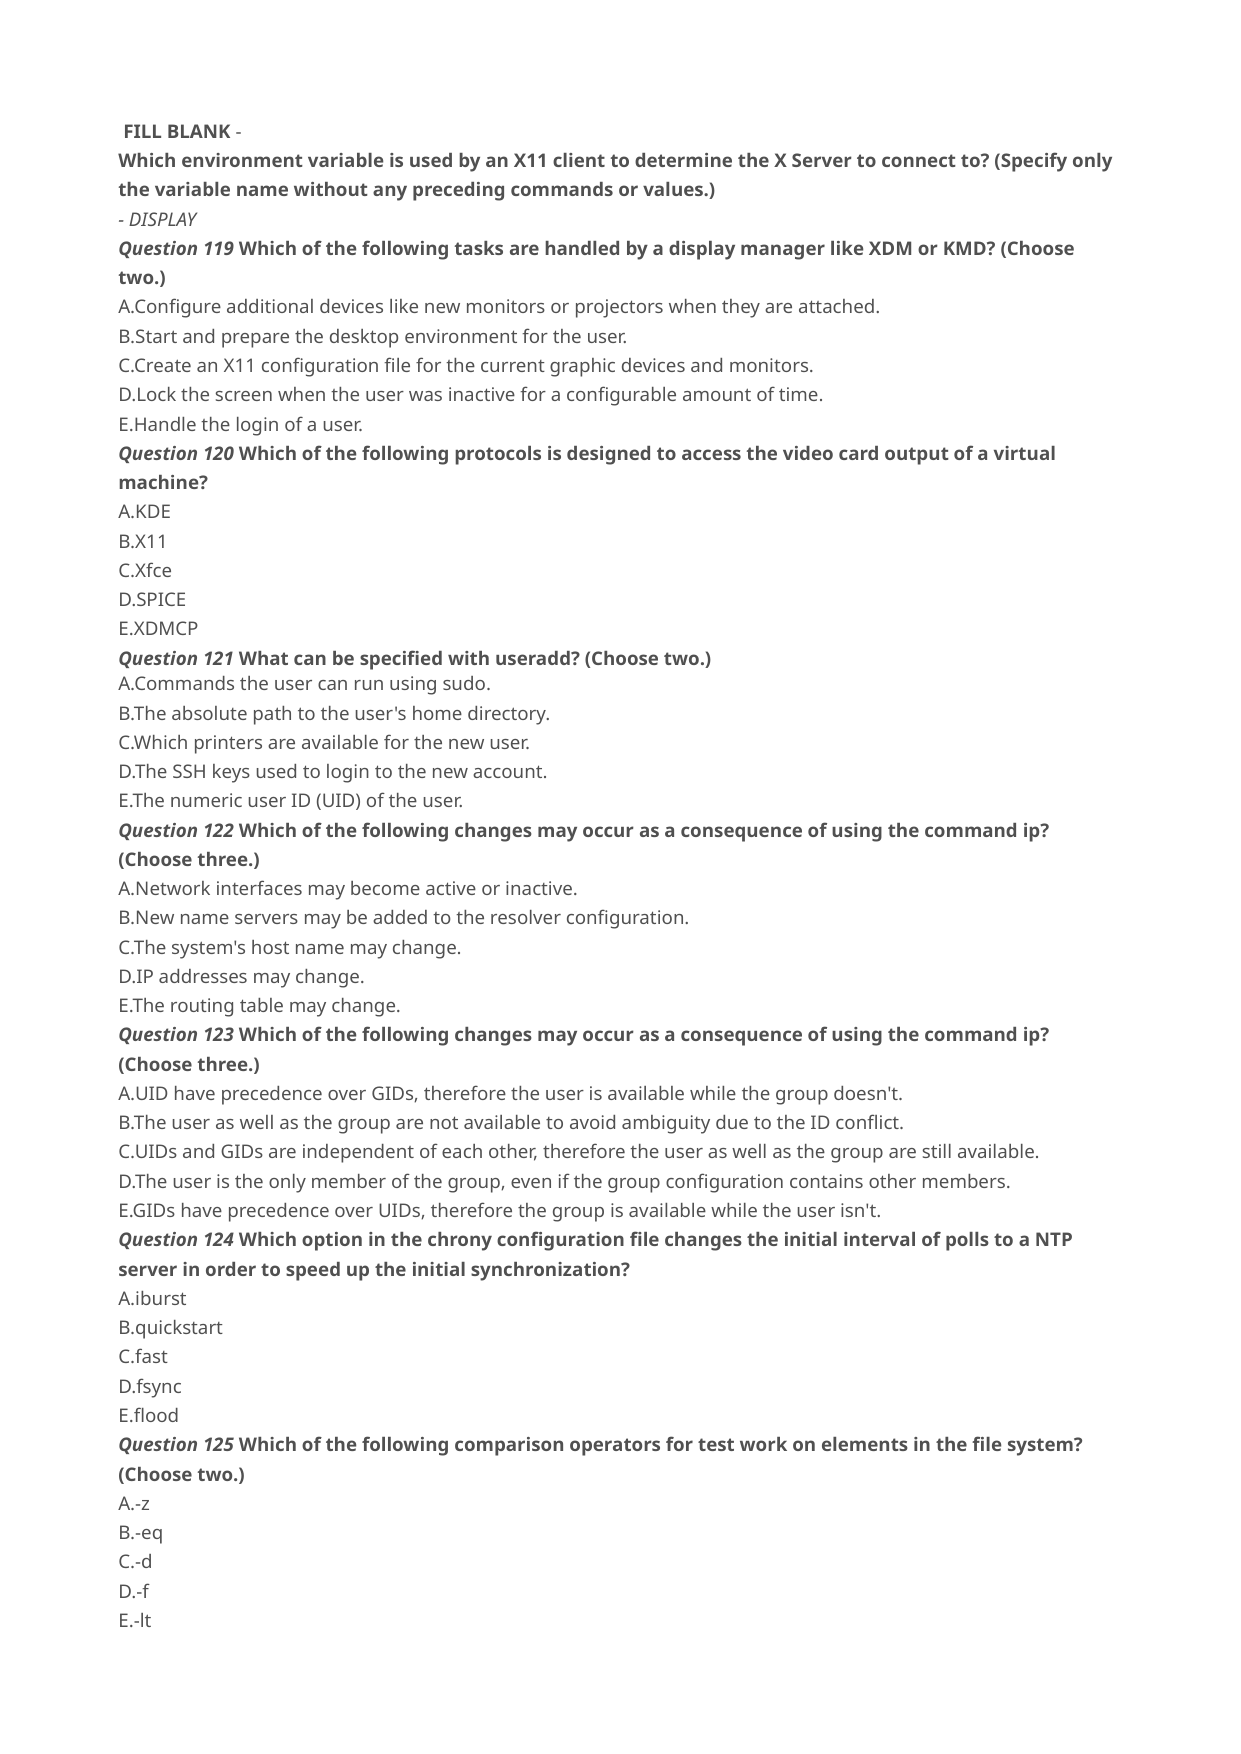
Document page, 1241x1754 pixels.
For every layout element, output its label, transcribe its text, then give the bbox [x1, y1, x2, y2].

text B.The user as well as the group are not available to avoid ambiguity due to the ID conflict. [118, 1109, 1122, 1135]
text B.New name servers may be added to the resolver configuration. [118, 905, 1122, 930]
text A.iburst [118, 1285, 1122, 1311]
text D.The user is the only member of the group, even if the group configuration contains other members. [118, 1168, 1122, 1194]
text E.XDMCP [118, 616, 1122, 641]
text E.GIDs have precedence over UIDs, therefore the group is available while the user isn't. [118, 1197, 1122, 1223]
text D.-f [118, 1578, 1122, 1603]
text D.SPICE [118, 586, 1122, 612]
text C.UIDs and GIDs are independent of each other, therefore the user as well as the group are still available. [118, 1139, 1122, 1164]
text A.UID have precedence over GIDs, therefore the user is available while the group doesn't. [118, 1080, 1122, 1106]
text C.-d [118, 1549, 1122, 1574]
text C.Xfce [118, 557, 1122, 583]
text D.IP addresses may change. [118, 963, 1122, 989]
text E.Handle the login of a user. Question 120 Which of the following protocols is designed to access the video card output of a virtual machine? [118, 411, 1122, 495]
text FILL BLANK - Which environment variable is used by an X11 client to determine the X Server to connect to? (Specify only the variable name without any preceding commands or values.) [118, 118, 1122, 202]
text C.Which printers are available for the new user. [118, 729, 1122, 754]
text A.KDE [118, 499, 1122, 524]
text E.The numeric user ID (UID) of the user. Question 122 Which of the following changes may occur as a consequence of using the command ip? (Choose three.) A.Network interfaces may become active or inactive. [118, 788, 1122, 901]
text D.fsync [118, 1373, 1122, 1398]
text A.Commands the user can run using sudo. [118, 671, 1122, 696]
text D.Lock the screen when the user was inactive for a configurable amount of time. [118, 382, 1122, 407]
text Question 125 Which of the following comparison operators for test work on elements in the file system? (Choose two.) [118, 1432, 1122, 1486]
text B.The absolute path to the user's home directory. [118, 700, 1122, 725]
text D.The SSH keys used to login to the new account. [118, 758, 1122, 784]
text C.Create an X11 configuration file for the current graphic devices and monitors. [118, 352, 1122, 378]
text Question 121 What can be specified with useradd? (Choose two.) [118, 645, 1122, 671]
text Question 124 Which option in the chrony configuration file changes the initial interval of polls to a NTP server in order to speed up the initial synchronization? [118, 1227, 1122, 1281]
text B.-eq [118, 1519, 1122, 1545]
text E.-lt [118, 1607, 1122, 1633]
text Question 119 Which of the following tasks are handled by a display manager like XDM or KMD? (Choose two.) A.Configure additional devices like new monitors or projectors when they are attached. [118, 235, 1122, 319]
text A.-z [118, 1490, 1122, 1516]
text B.X11 [118, 528, 1122, 553]
text - DISPLAY [118, 206, 1122, 231]
text B.quickstart [118, 1314, 1122, 1340]
text B.Start and prepare the desktop environment for the user. [118, 323, 1122, 348]
text E.flood [118, 1402, 1122, 1428]
text E.The routing table may change. Question 123 Which of the following changes may occur as a consequence of using the command ip? (Choose three.) [118, 992, 1122, 1077]
text C.The system's host name may change. [118, 934, 1122, 959]
text C.fast [118, 1344, 1122, 1369]
